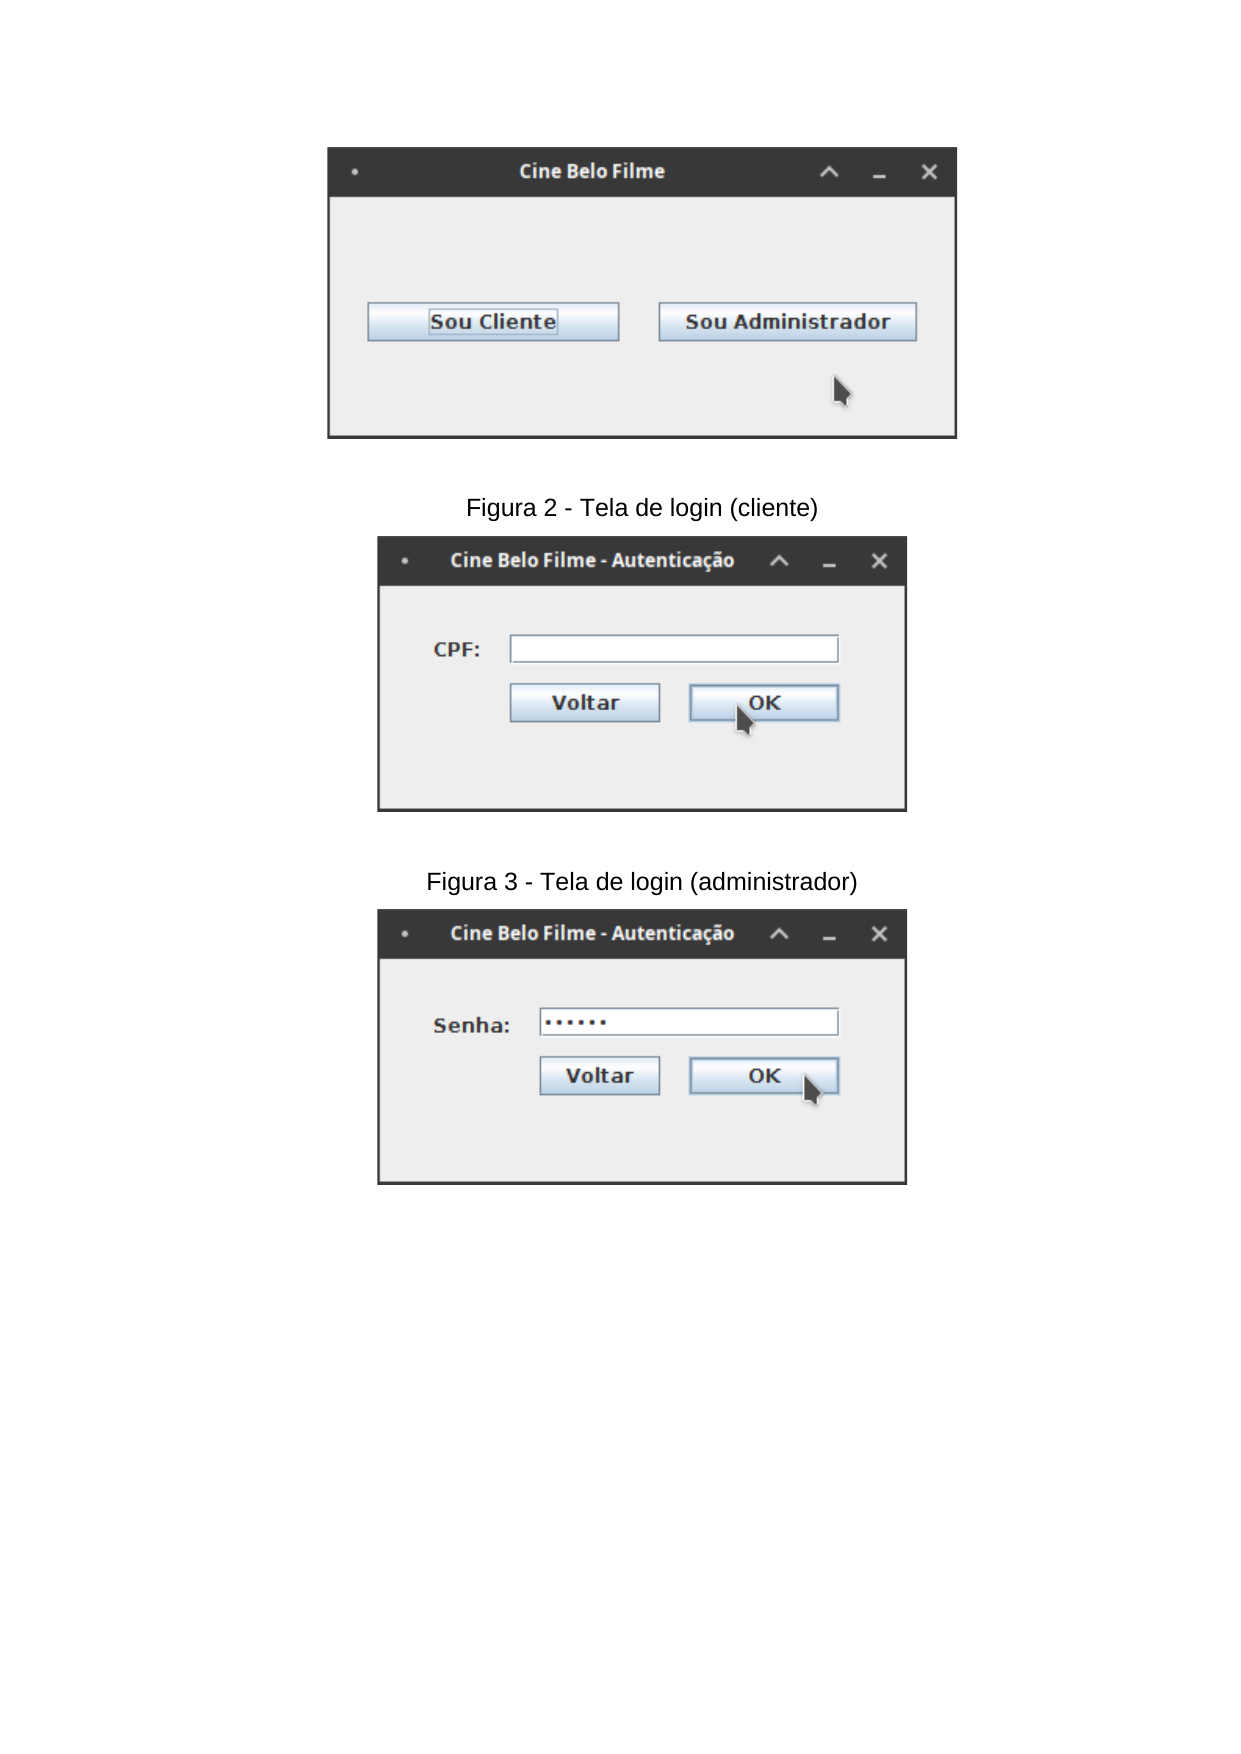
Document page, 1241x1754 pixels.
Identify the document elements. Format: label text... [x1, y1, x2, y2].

picture [377, 536, 908, 812]
text Figura 3 - Tela de login (administrador) [177, 867, 1107, 895]
text Figura 2 - Tela de login (cliente) [177, 493, 1107, 522]
picture [327, 147, 958, 439]
picture [377, 909, 908, 1185]
